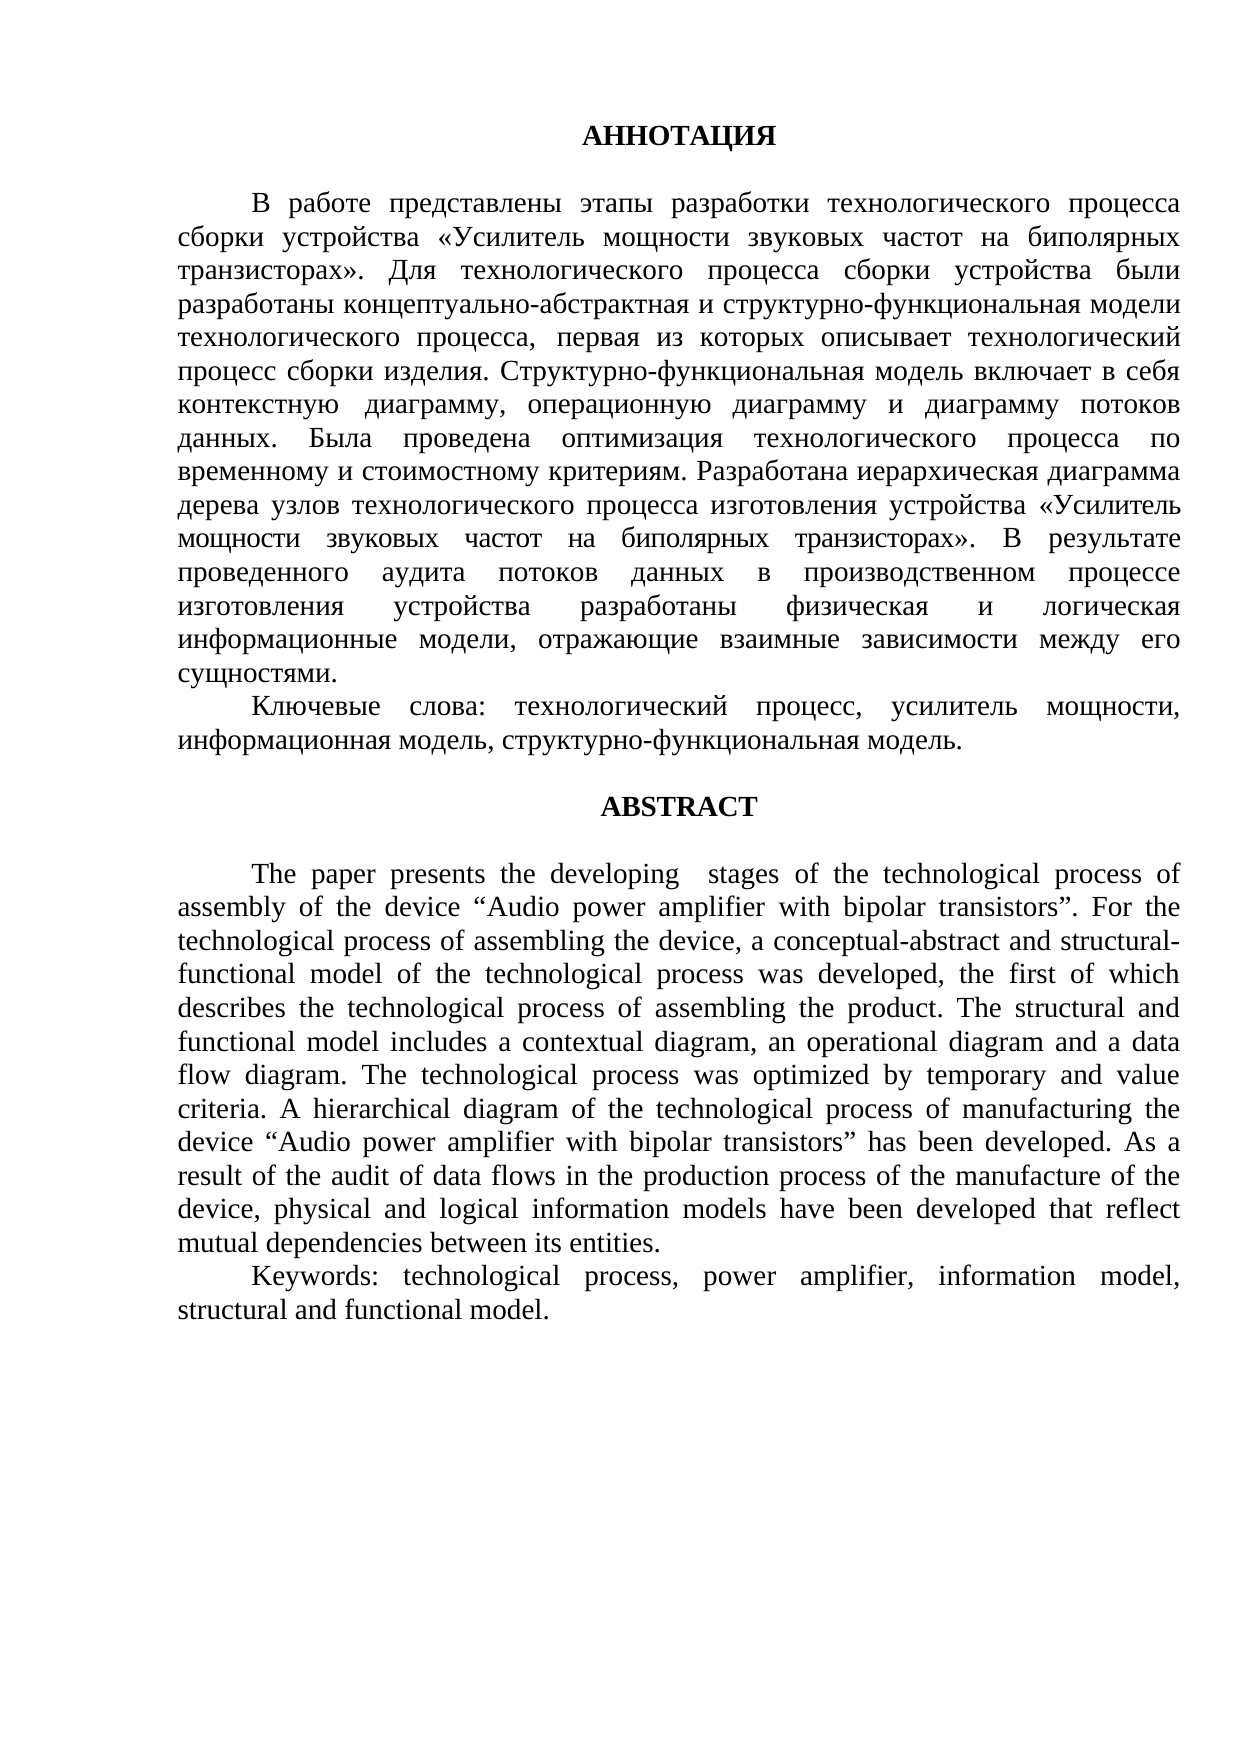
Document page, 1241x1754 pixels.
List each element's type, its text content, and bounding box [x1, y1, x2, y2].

text The paper presents the developing stages of the technological process of assembly of the device “Audio power amplifier with bipolar transistors”. For the technological process of assembling the device, a conceptual-abstract and structural-functional model of the technological process was developed, the first of which describes the technological process of assembling the product. The structural and functional model includes a contextual diagram, an operational diagram and a data flow diagram. The technological process was optimized by temporary and value criteria. A hierarchical diagram of the technological process of manufacturing the device “Audio power amplifier with bipolar transistors” has been developed. As a result of the audit of data flows in the production process of the manufacture of the device, physical and logical information models have been developed that reflect mutual dependencies between its entities. [177, 856, 1181, 1258]
text В работе представлены этапы разработки технологического процесса сборки устройства «Усилитель мощности звуковых частот на биполярных транзисторах». Для технологического процесса сборки устройства были разработаны концептуально-абстрактная и структурно-функциональная модели технологического процесса, первая из которых описывает технологический процесс сборки изделия. Структурно-функциональная модель включает в себя контекстную диаграмму, операционную диаграмму и диаграмму потоков данных. Была проведена оптимизация технологического процесса по временному и стоимостному критериям. Разработана иерархическая диаграмма дерева узлов технологического процесса изготовления устройства «Усилитель мощности звуковых частот на биполярных транзисторах». В результате проведенного аудита потоков данных в производственном процессе изготовления устройства разработаны физическая и логическая информационные модели, отражающие взаимные зависимости между его сущностями. [177, 185, 1181, 688]
text АННОТАЦИЯ [177, 118, 1181, 152]
subtitle ABSTRACT [177, 789, 1181, 822]
text Ключевые слова: технологический процесс, усилитель мощности, информационная модель, структурно-функциональная модель. [177, 688, 1181, 755]
text Keywords: technological process, power amplifier, information model, structural and functional model. [177, 1258, 1181, 1326]
